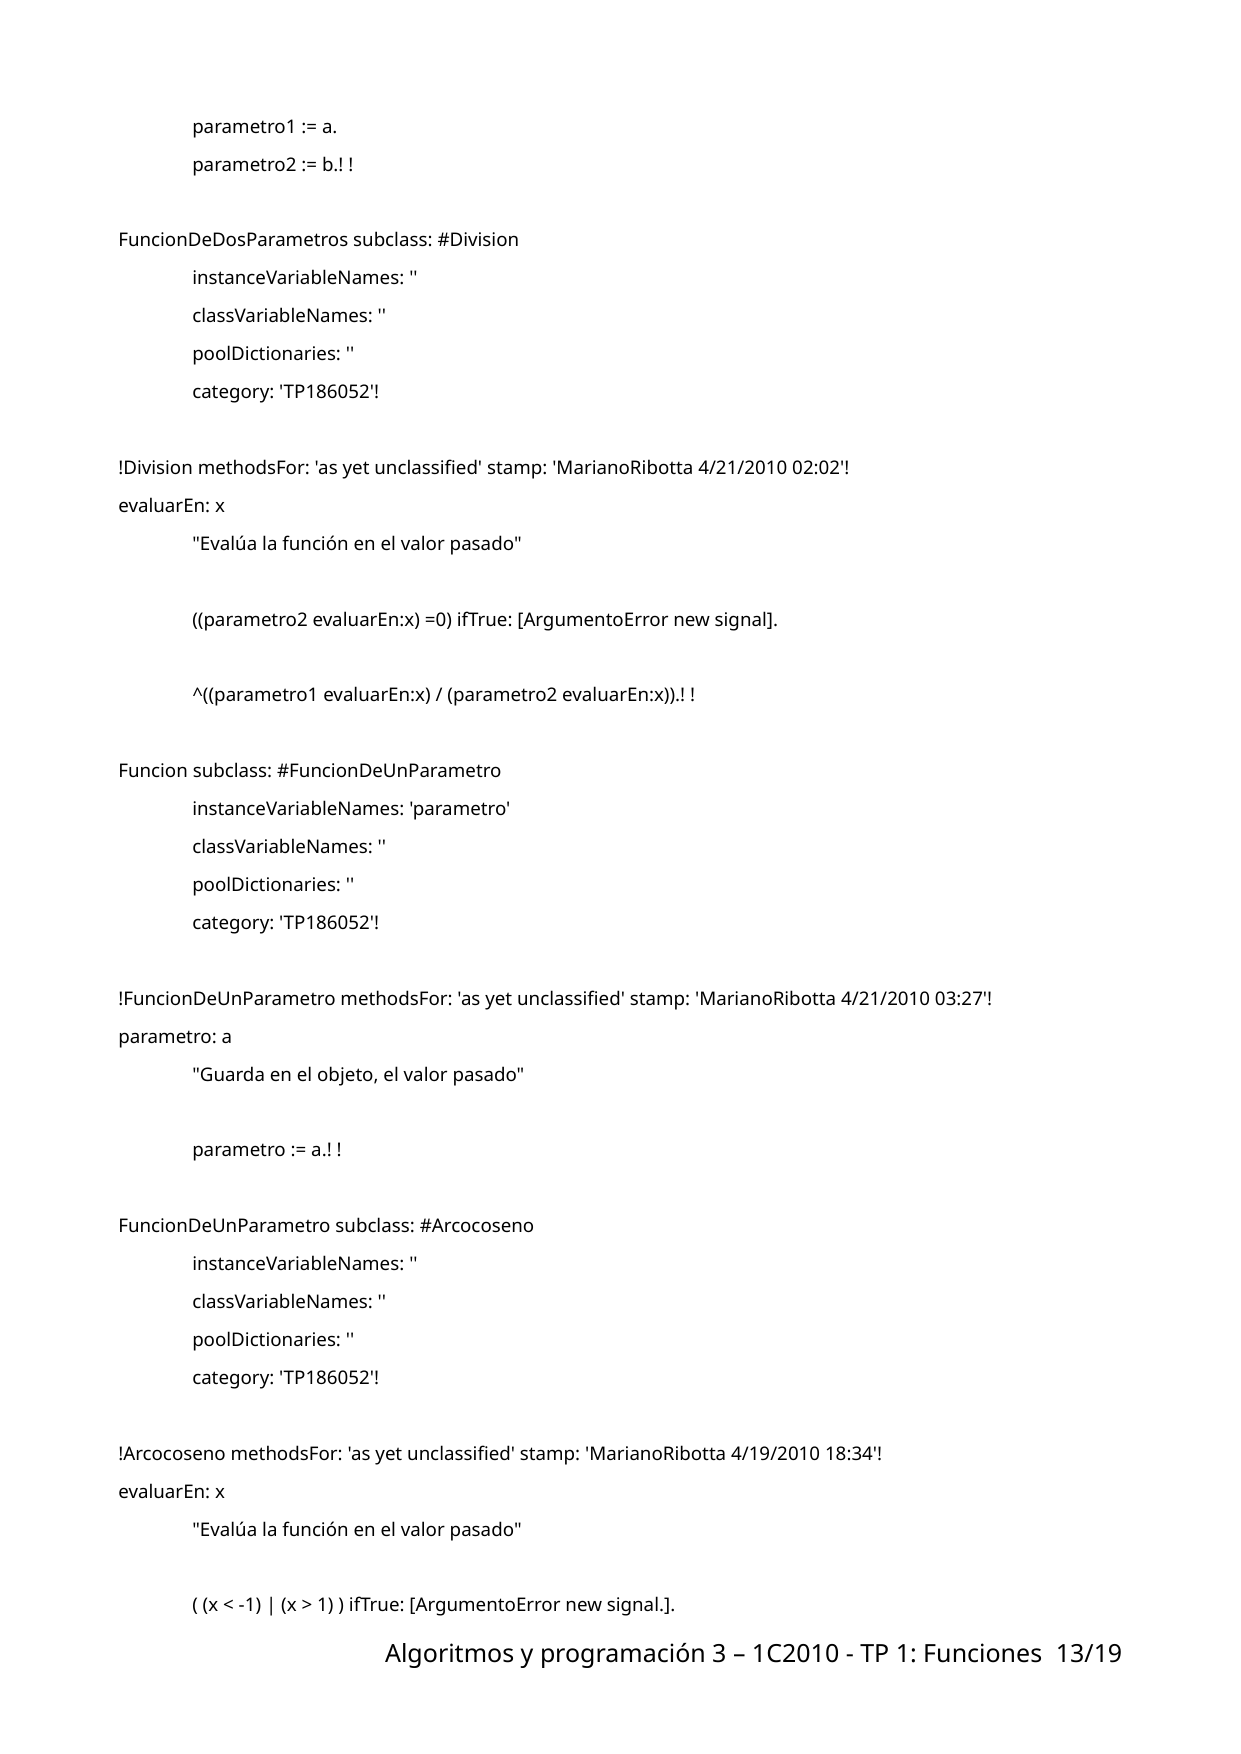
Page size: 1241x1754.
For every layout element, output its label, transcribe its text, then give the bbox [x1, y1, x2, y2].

text !FuncionDeUnParametro methodsFor: 'as yet unclassified' stamp: 'MarianoRibotta 4/21/2010 03:27'! [118, 985, 1122, 1011]
text ((parametro2 evaluarEn:x) =0) ifTrue: [ArgumentoError new signal]. [118, 606, 1122, 631]
text parametro1 := a. [118, 113, 1122, 138]
text instanceVariableNames: 'parametro' [118, 795, 1122, 821]
text parametro: a [118, 1023, 1122, 1048]
text ^((parametro1 evaluarEn:x) / (parametro2 evaluarEn:x)).! ! [118, 682, 1122, 707]
text FuncionDeUnParametro subclass: #Arcocoseno [118, 1212, 1122, 1238]
text parametro2 := b.! ! [118, 151, 1122, 176]
text category: 'TP186052'! [118, 378, 1122, 404]
text Funcion subclass: #FuncionDeUnParametro [118, 757, 1122, 783]
text instanceVariableNames: '' [118, 1250, 1122, 1276]
text poolDictionaries: '' [118, 1326, 1122, 1352]
text poolDictionaries: '' [118, 340, 1122, 366]
text classVariableNames: '' [118, 302, 1122, 328]
text parametro := a.! ! [118, 1137, 1122, 1162]
text evaluarEn: x [118, 492, 1122, 518]
text category: 'TP186052'! [118, 909, 1122, 935]
text FuncionDeDosParametros subclass: #Division [118, 227, 1122, 252]
text category: 'TP186052'! [118, 1364, 1122, 1390]
text classVariableNames: '' [118, 1288, 1122, 1314]
text poolDictionaries: '' [118, 871, 1122, 897]
text !Division methodsFor: 'as yet unclassified' stamp: 'MarianoRibotta 4/21/2010 02:02'! [118, 454, 1122, 480]
text "Guarda en el objeto, el valor pasado" [118, 1061, 1122, 1086]
text classVariableNames: '' [118, 833, 1122, 859]
text instanceVariableNames: '' [118, 264, 1122, 290]
text evaluarEn: x [118, 1478, 1122, 1503]
text "Evalúa la función en el valor pasado" [118, 530, 1122, 556]
text "Evalúa la función en el valor pasado" [118, 1516, 1122, 1541]
text ( (x < -1) | (x > 1) ) ifTrue: [ArgumentoError new signal.]. [118, 1592, 1122, 1617]
text !Arcocoseno methodsFor: 'as yet unclassified' stamp: 'MarianoRibotta 4/19/2010 18:34'! [118, 1440, 1122, 1466]
